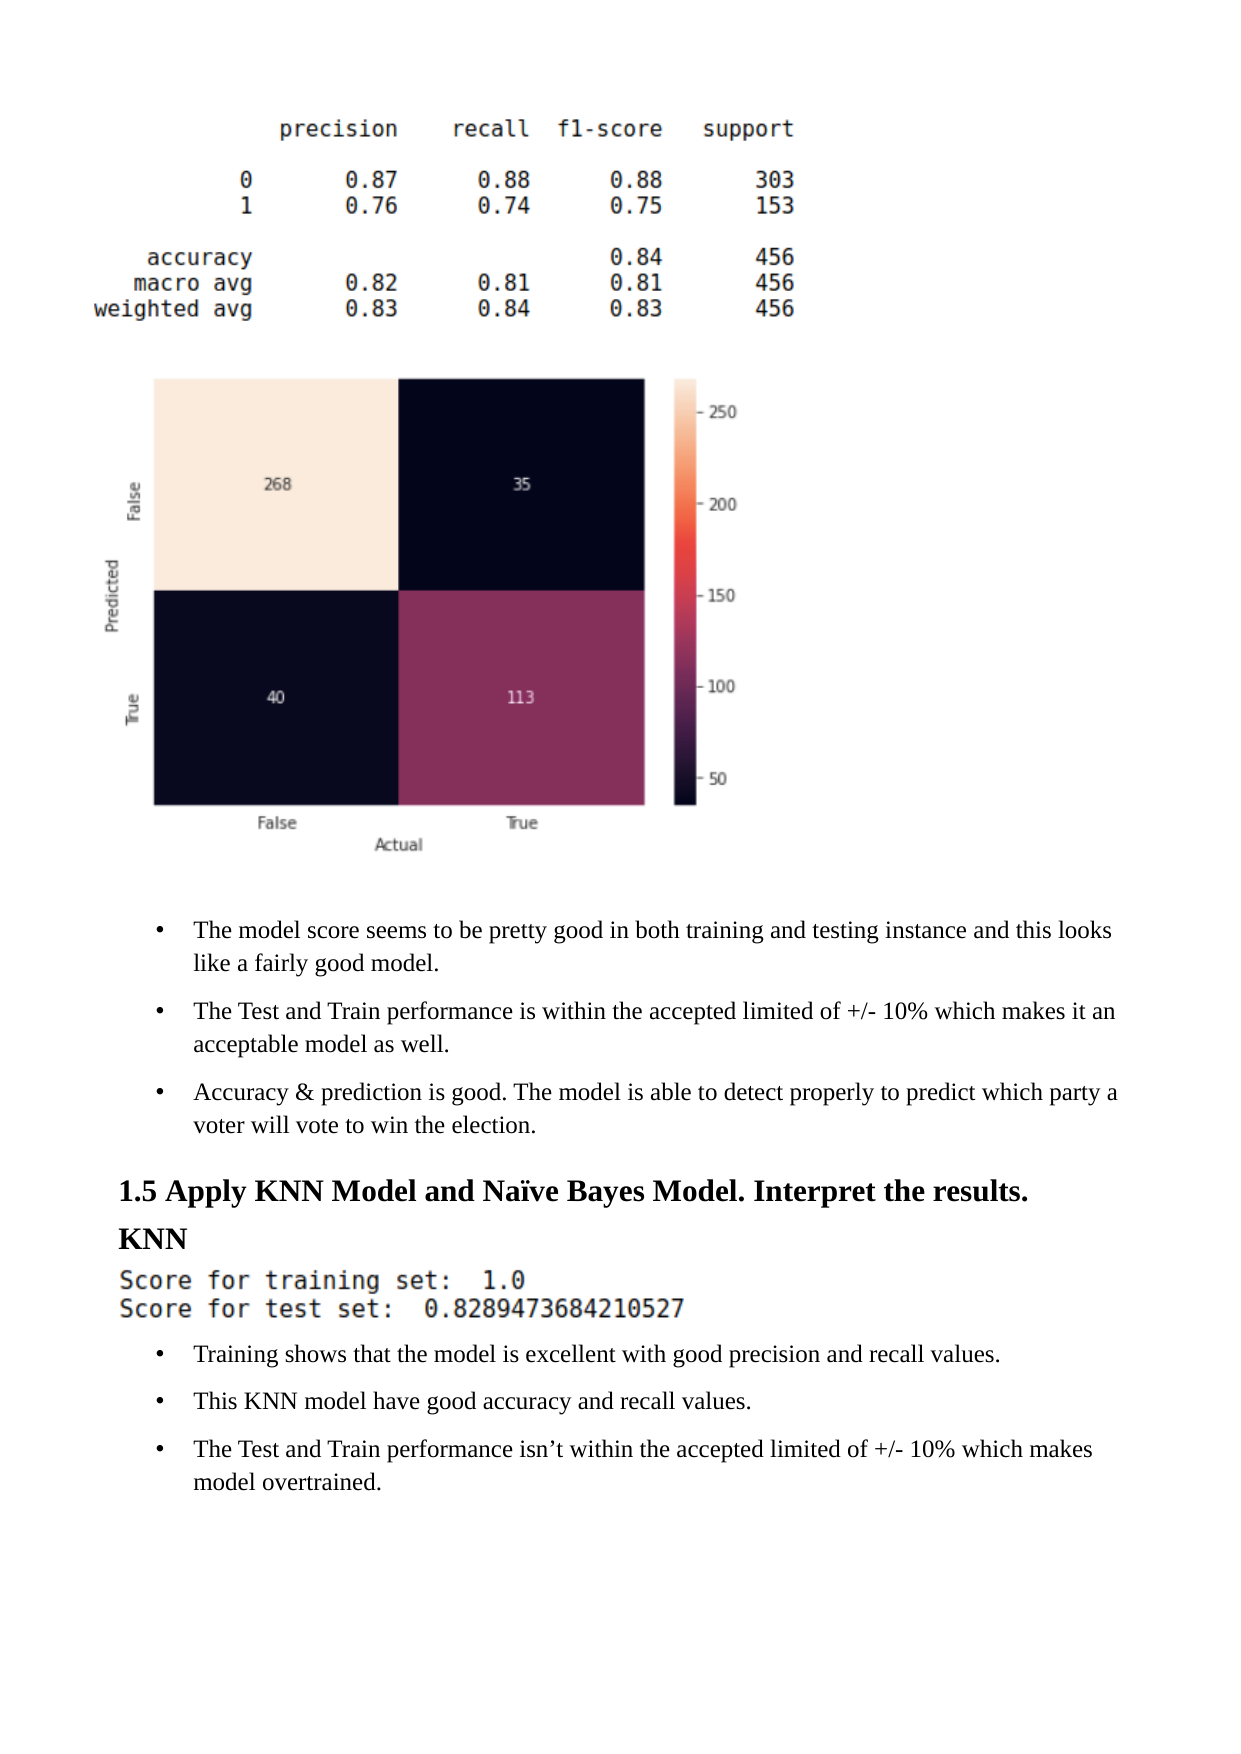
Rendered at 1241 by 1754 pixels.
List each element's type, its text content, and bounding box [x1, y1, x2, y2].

list Accuracy & prediction is good. The model is able to detect properly to predict which party a voter will vote to win the election. [156, 1077, 1122, 1138]
list The Test and Train performance is within the accepted limited of +/- 10% which makes it an acceptable model as well. [156, 996, 1122, 1058]
list The Test and Train performance isn’t within the accepted limited of +/- 10% which makes model overtrained. [156, 1434, 1122, 1496]
picture [86, 111, 838, 875]
picture [113, 1261, 709, 1335]
subtitle 1.5 Apply KNN Model and Naïve Bayes Model. Interpret the results. [118, 1172, 1122, 1208]
list This KNN model have good accuracy and recall values. [156, 1386, 1122, 1415]
text KNN [118, 1220, 1122, 1256]
list Training shows that the model is excellent with good precision and recall values. [156, 1276, 1122, 1368]
list The model score seems to be pretty good in both training and testing instance and this looks like a fairly good model. [156, 915, 1122, 977]
